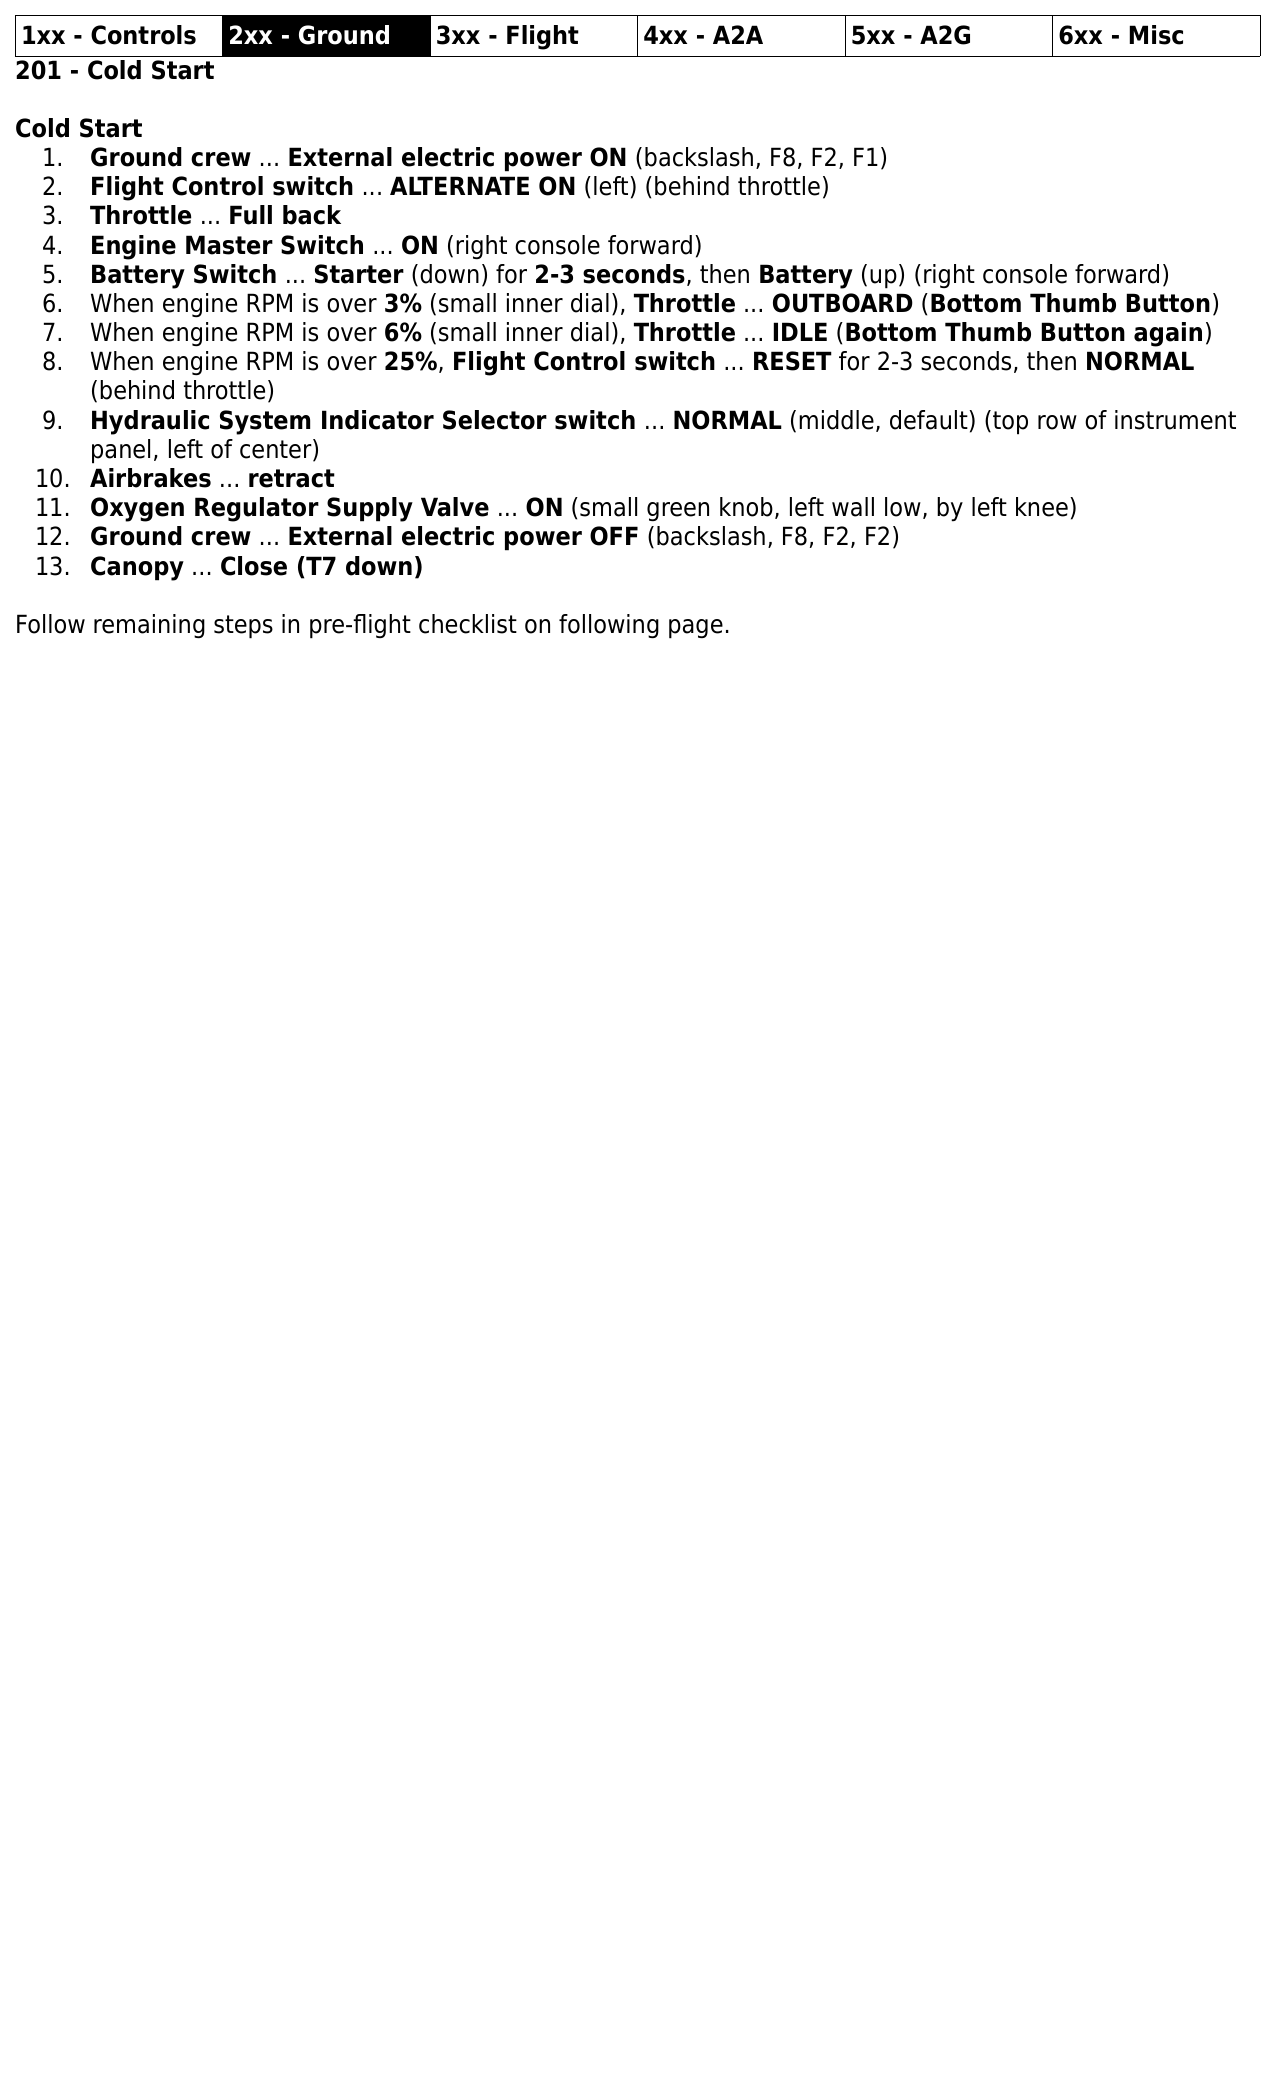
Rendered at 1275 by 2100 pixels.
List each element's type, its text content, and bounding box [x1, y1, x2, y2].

text Follow remaining steps in pre-flight checklist on following page. [15, 610, 1260, 639]
list When engine RPM is over 6% (small inner dial), Throttle ... IDLE (Bottom Thumb Button again) [52, 318, 1260, 347]
list When engine RPM is over 3% (small inner dial), Throttle ... OUTBOARD (Bottom Thumb Button) [52, 289, 1260, 318]
list Ground crew ... External electric power ON (backslash, F8, F2, F1) [52, 143, 1260, 172]
table_header 4xx - A2A [638, 16, 845, 56]
text 201 - Cold Start [15, 57, 1260, 85]
list When engine RPM is over 25%, Flight Control switch ... RESET for 2-3 seconds, then NORMAL (behind throttle) [52, 347, 1260, 406]
text Cold Start [15, 114, 1260, 143]
list Ground crew ... External electric power OFF (backslash, F8, F2, F2) [52, 522, 1260, 552]
list Throttle ... Full back [52, 202, 1260, 231]
table_header 1xx - Controls [16, 16, 222, 56]
table_header 6xx - Misc [1053, 16, 1260, 56]
table_header 3xx - Flight [431, 16, 637, 56]
list Canopy ... Close (T7 down) [52, 552, 1260, 581]
list Flight Control switch ... ALTERNATE ON (left) (behind throttle) [52, 172, 1260, 202]
list Hydraulic System Indicator Selector switch ... NORMAL (middle, default) (top row of instrument panel, left of center) [52, 406, 1260, 464]
table_header 5xx - A2G [846, 16, 1052, 56]
table_header 2xx - Ground [223, 16, 430, 56]
list Battery Switch ... Starter (down) for 2-3 seconds, then Battery (up) (right console forward) [52, 260, 1260, 289]
list Airbrakes ... retract [52, 464, 1260, 493]
list Oxygen Regulator Supply Valve ... ON (small green knob, left wall low, by left knee) [52, 493, 1260, 522]
list Engine Master Switch ... ON (right console forward) [52, 231, 1260, 260]
